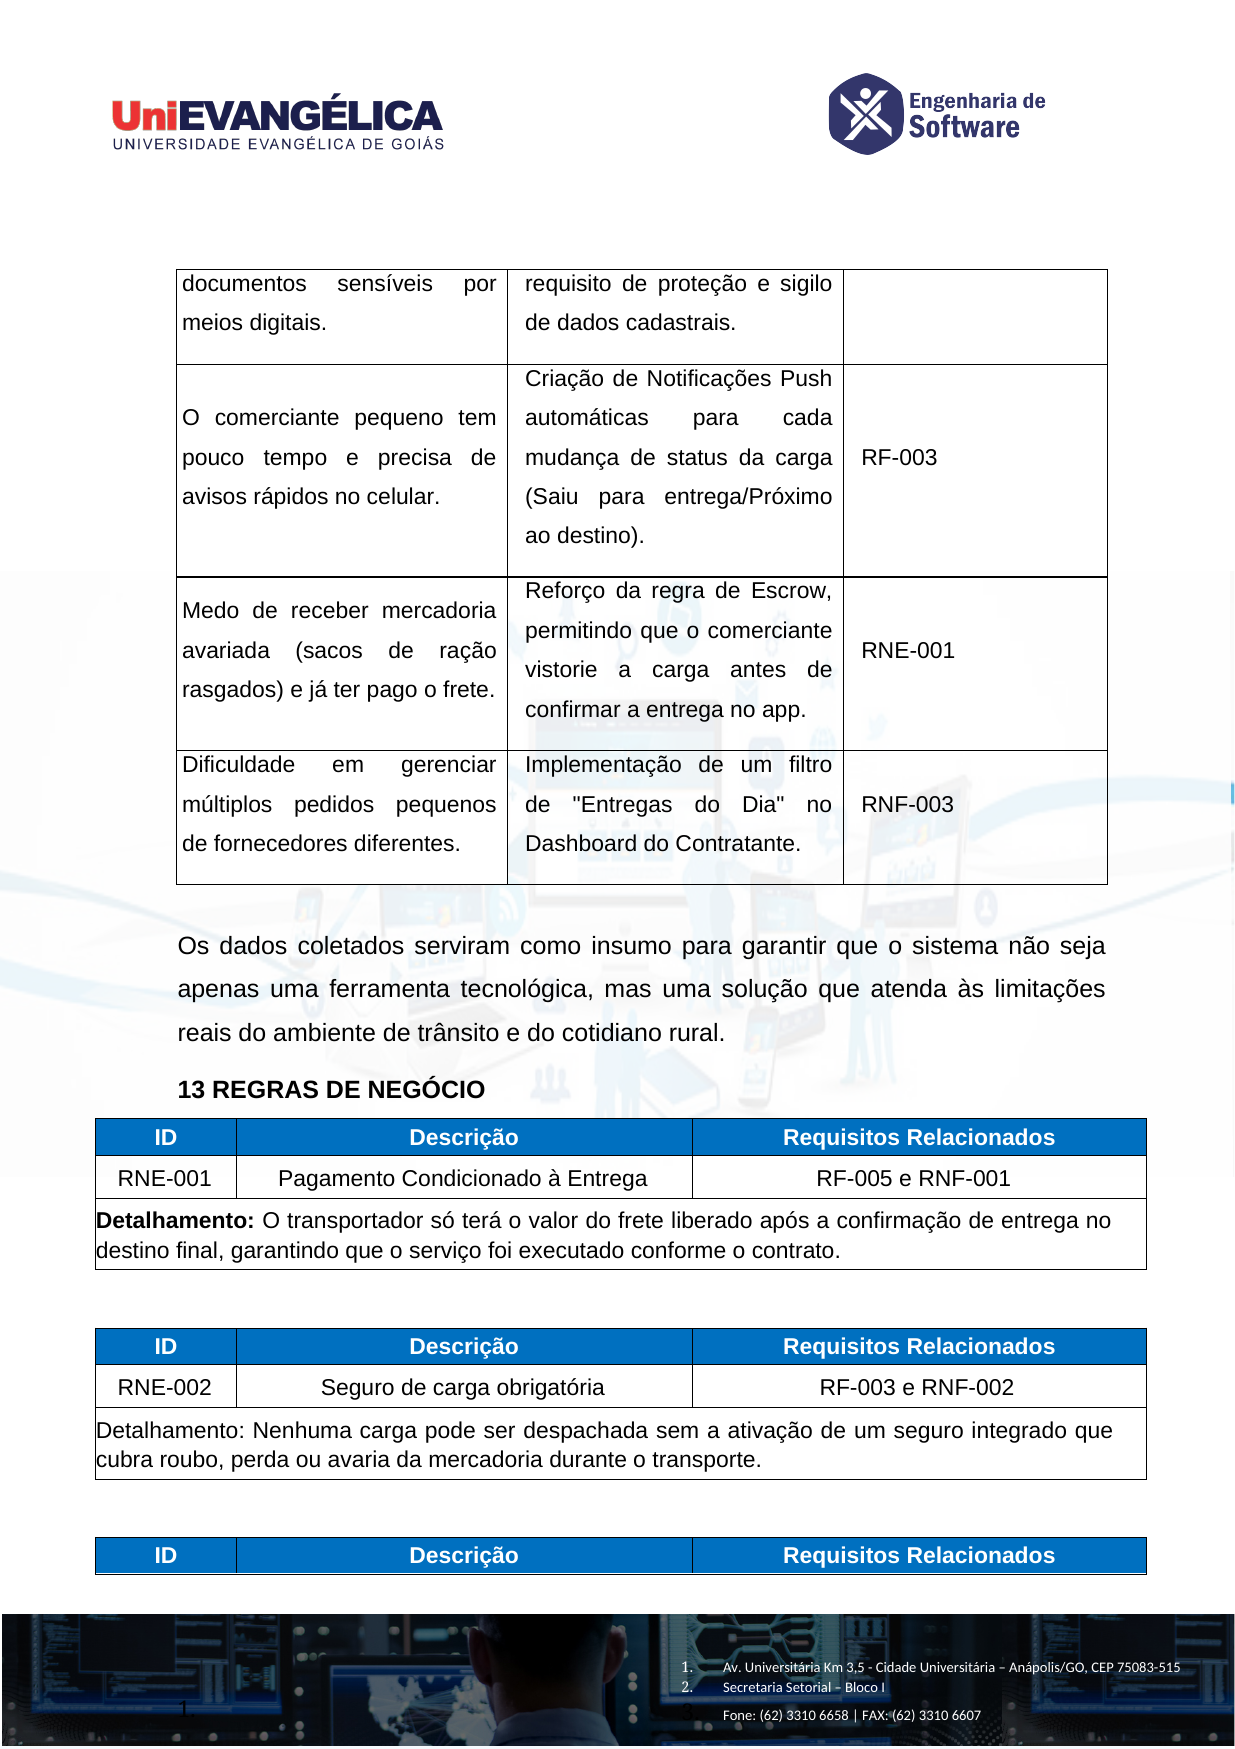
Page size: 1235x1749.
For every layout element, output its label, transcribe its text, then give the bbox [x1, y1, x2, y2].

table_cell O comerciante pequeno tem pouco tempo e precisa de avisos rápidos no celular. [177, 365, 507, 576]
table_cell Dificuldade em gerenciar múltiplos pedidos pequenos de fornecedores diferentes. [177, 751, 507, 884]
table_header ID [96, 1538, 236, 1573]
table_header Requisitos Relacionados [693, 1538, 1146, 1573]
subtitle 13 REGRAS DE NEGÓCIO [177, 1075, 1107, 1104]
table_cell documentos sensíveis por meios digitais. [177, 270, 507, 363]
table_cell Medo de receber mercadoria avariada (sacos de ração rasgados) e já ter pago o frete. [177, 578, 507, 750]
table_cell Criação de Notificações Push automáticas para cada mudança de status da carga (Saiu para entrega/Próximo ao destino). [508, 365, 843, 576]
table_cell Implementação de um filtro de "Entregas do Dia" no Dashboard do Contratante. [508, 751, 843, 884]
table_header Descrição [237, 1538, 692, 1573]
table_cell Seguro de carga obrigatória [237, 1365, 692, 1407]
table_cell [1230, 571, 1235, 1177]
table_cell Reforço da regra de Escrow, permitindo que o comerciante vistorie a carga antes de confirmar a entrega no app. [508, 578, 843, 750]
table_header Requisitos Relacionados [693, 1119, 1146, 1155]
table_header Descrição [237, 1329, 692, 1364]
table_cell requisito de proteção e sigilo de dados cadastrais. [508, 270, 843, 363]
list Os dados coletados serviram como insumo para garantir que o sistema não seja apenas uma ferramenta tecnológica, mas uma solução que atenda às limitações reais do ambiente de trânsito e do cotidiano rural. [177, 931, 1107, 1046]
table_cell RF-003 [844, 365, 1107, 576]
table_header ID [96, 1329, 236, 1364]
table_header Requisitos Relacionados [693, 1329, 1146, 1364]
table_cell RF-003 e RNF-002 [693, 1365, 1146, 1407]
table_cell Detalhamento: O transportador só terá o valor do frete liberado após a confirmação de entrega no destino final, garantindo que o serviço foi executado conforme o contrato. [96, 1199, 1146, 1269]
table_cell RNE-001 [844, 578, 1107, 750]
table_cell RNF-003 [844, 751, 1107, 884]
table_cell RF-005 e RNF-001 [693, 1156, 1146, 1197]
picture [112, 93, 445, 154]
picture [828, 73, 1046, 155]
table_cell [844, 270, 1107, 363]
table_header ID [96, 1119, 236, 1155]
table_cell RNE-002 [96, 1365, 236, 1407]
table_cell RNE-001 [96, 1156, 236, 1197]
table_cell Pagamento Condicionado à Entrega [237, 1156, 692, 1197]
table_cell Detalhamento: Nenhuma carga pode ser despachada sem a ativação de um seguro integrado que cubra roubo, perda ou avaria da mercadoria durante o transporte. [96, 1408, 1146, 1479]
table_header Descrição [237, 1119, 692, 1155]
picture [2, 1614, 1235, 1746]
